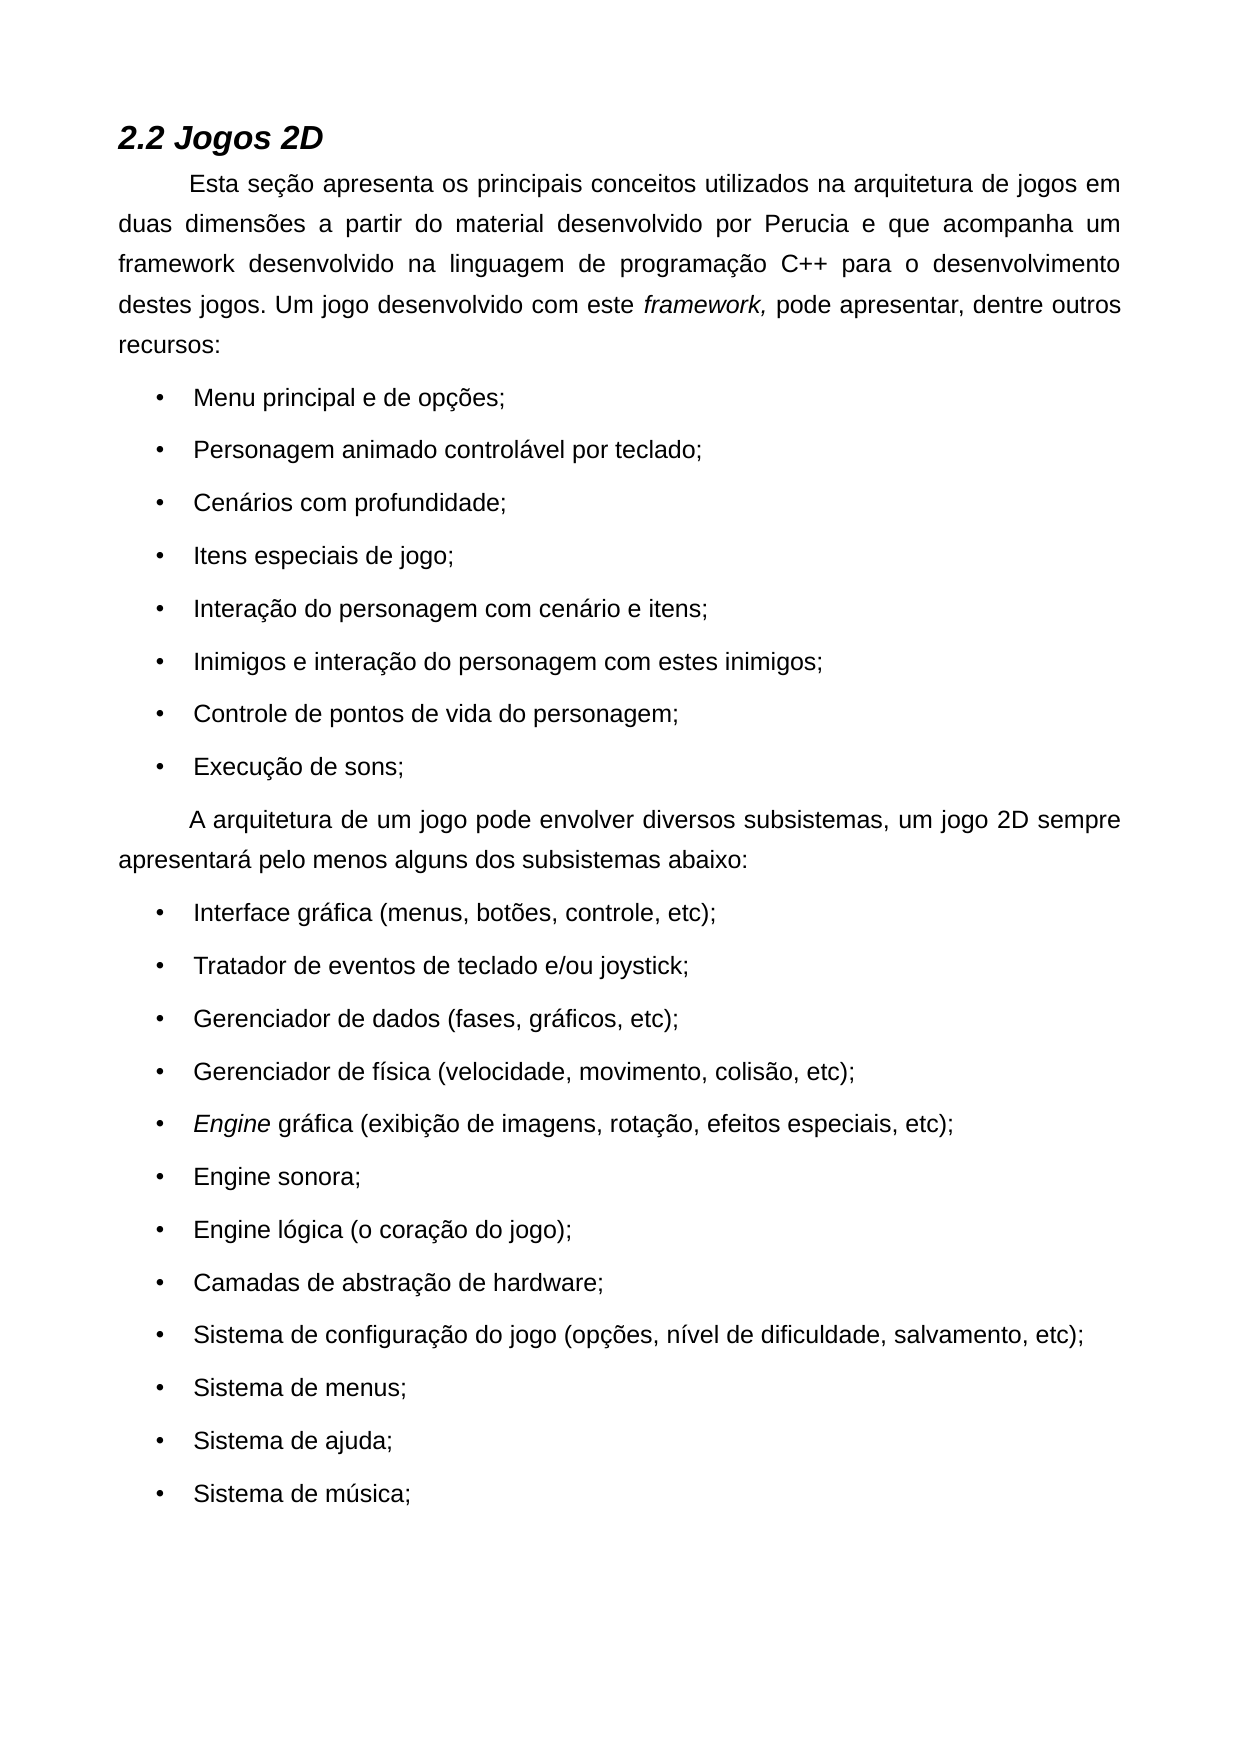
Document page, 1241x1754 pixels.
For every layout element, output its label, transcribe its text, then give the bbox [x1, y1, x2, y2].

list Interação do personagem com cenário e itens; [156, 594, 1122, 623]
list Execução de sons; [156, 752, 1122, 781]
list Itens especiais de jogo; [156, 541, 1122, 570]
list Engine lógica (o coração do jogo); [156, 1215, 1122, 1244]
list Controle de pontos de vida do personagem; [156, 699, 1122, 728]
list Sistema de menus; [156, 1373, 1122, 1402]
list Engine sonora; [156, 1162, 1122, 1191]
text Esta seção apresenta os principais conceitos utilizados na arquitetura de jogos em duas dimensões a partir do material desenvolvido por Perucia e que acompanha um framework desenvolvido na linguagem de programação C++ para o desenvolvimento destes jogos. Um jogo desenvolvido com este framework, pode apresentar, dentre outros recursos: [118, 169, 1122, 359]
list Cenários com profundidade; [156, 488, 1122, 517]
list Engine gráfica (exibição de imagens, rotação, efeitos especiais, etc); [156, 1109, 1122, 1138]
list Menu principal e de opções; [156, 383, 1122, 411]
list Tratador de eventos de teclado e/ou joystick; [156, 951, 1122, 980]
list Interface gráfica (menus, botões, controle, etc); [156, 898, 1122, 927]
list Sistema de ajuda; [156, 1426, 1122, 1455]
list Sistema de música; [156, 1479, 1122, 1508]
list Personagem animado controlável por teclado; [156, 435, 1122, 464]
list Gerenciador de dados (fases, gráficos, etc); [156, 1004, 1122, 1032]
list Camadas de abstração de hardware; [156, 1268, 1122, 1297]
text A arquitetura de um jogo pode envolver diversos subsistemas, um jogo 2D sempre apresentará pelo menos alguns dos subsistemas abaixo: [118, 805, 1122, 874]
list Inimigos e interação do personagem com estes inimigos; [156, 647, 1122, 676]
list Gerenciador de física (velocidade, movimento, colisão, etc); [156, 1056, 1122, 1085]
subtitle 2.2 Jogos 2D [118, 118, 1122, 157]
list Sistema de configuração do jogo (opções, nível de dificuldade, salvamento, etc); [156, 1321, 1122, 1349]
